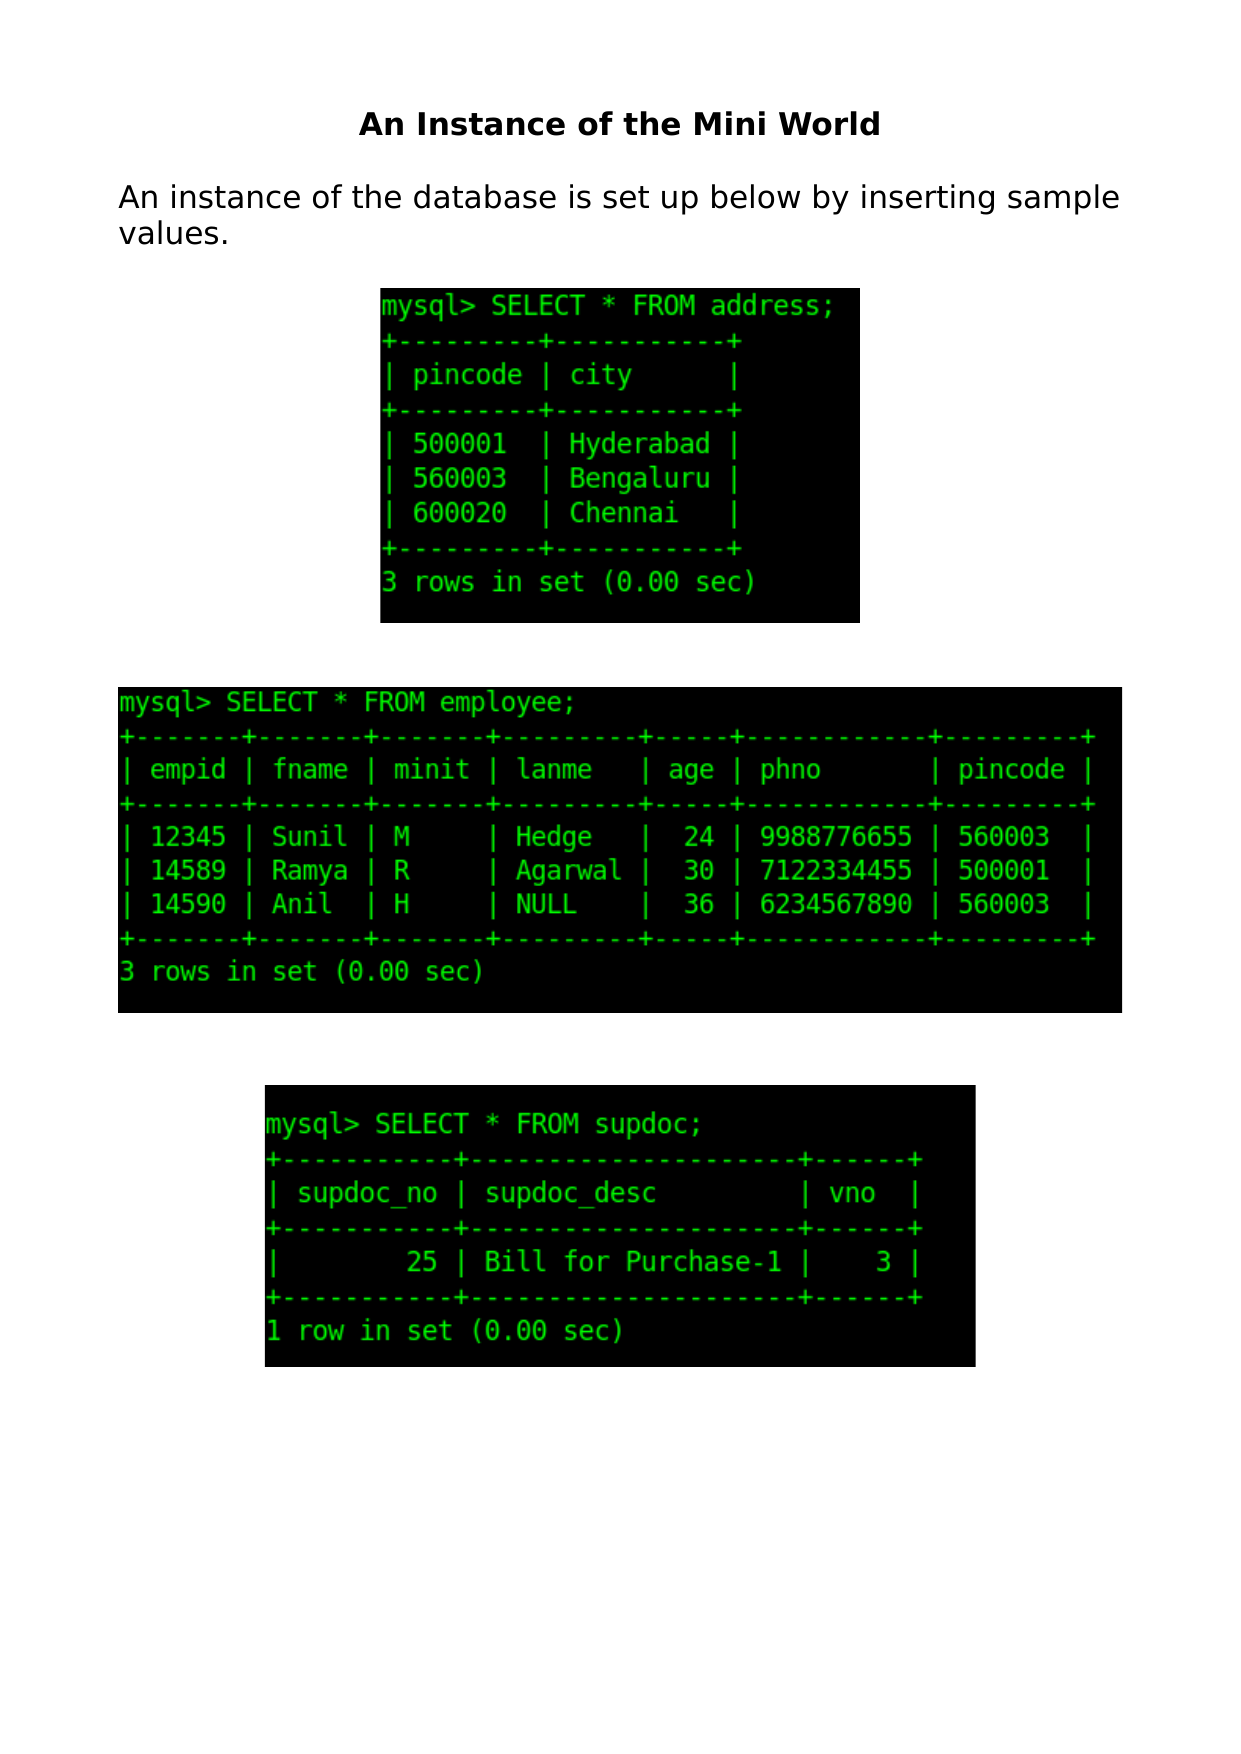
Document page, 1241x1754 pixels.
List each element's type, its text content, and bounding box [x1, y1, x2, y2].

text An Instance of the Mini World [118, 106, 1122, 143]
picture [380, 288, 860, 623]
picture [118, 687, 1123, 1013]
text An instance of the database is set up below by inserting sample values. [118, 179, 1122, 252]
picture [264, 1085, 976, 1367]
